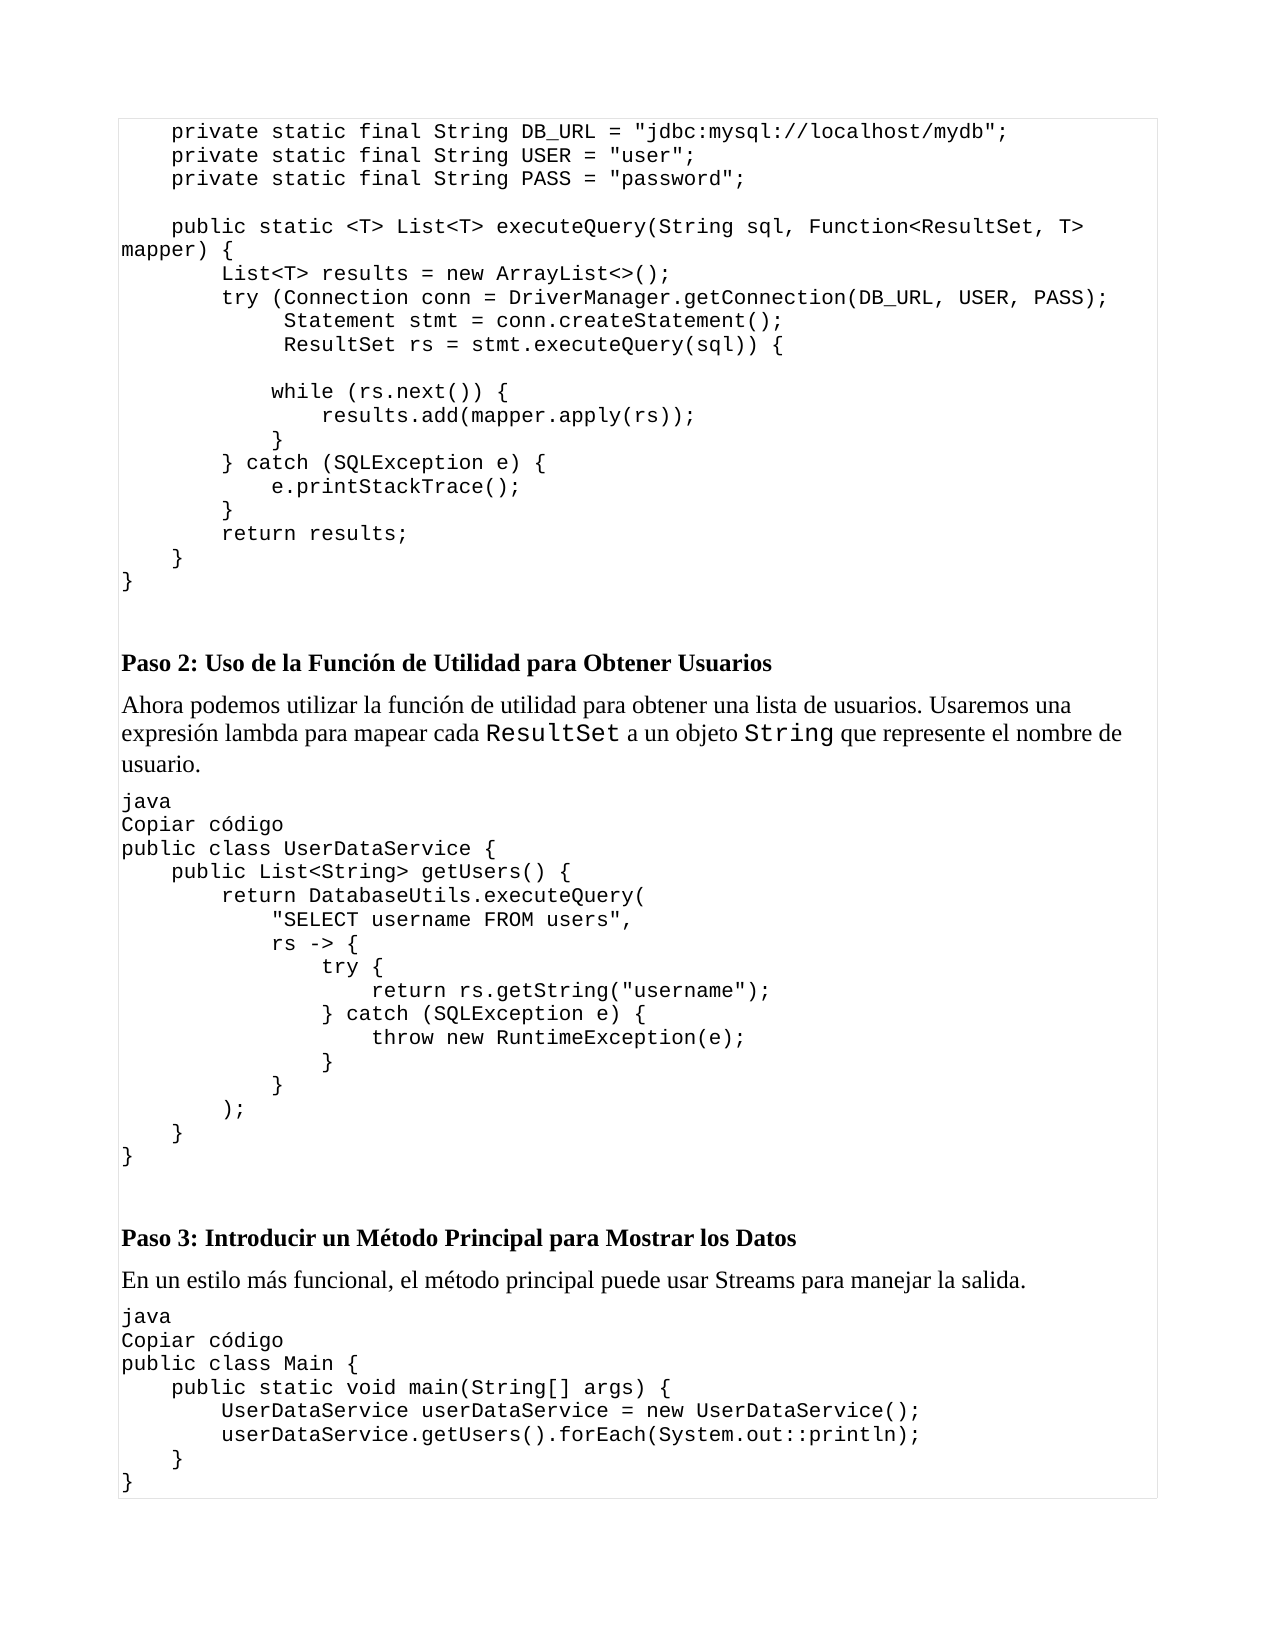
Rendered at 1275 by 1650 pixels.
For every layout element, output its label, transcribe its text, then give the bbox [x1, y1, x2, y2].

text private static final String DB_URL = "jdbc:mysql://localhost/mydb"; [119, 119, 1157, 142]
text } [119, 544, 1157, 567]
text try (Connection conn = DriverManager.getConnection(DB_URL, USER, PASS); [119, 284, 1157, 307]
text ResultSet rs = stmt.executeQuery(sql)) { [119, 331, 1157, 358]
text return results; [119, 520, 1157, 544]
text UserDataService userDataService = new UserDataService(); [119, 1397, 1157, 1421]
text public class Main { [119, 1350, 1157, 1374]
text return DatabaseUtils.executeQuery( [119, 882, 1157, 906]
text } [119, 567, 1157, 594]
subtitle Paso 3: Introducir un Método Principal para Mostrar los Datos [119, 1220, 1157, 1252]
text public static <T> List<T> executeQuery(String sql, Function<ResultSet, T> mapper) { [119, 213, 1157, 260]
text } catch (SQLException e) { [119, 1000, 1157, 1024]
text public class UserDataService { [119, 835, 1157, 858]
text try { [119, 953, 1157, 977]
text private static final String PASS = "password"; [119, 165, 1157, 192]
text public static void main(String[] args) { [119, 1374, 1157, 1397]
text java [119, 788, 1157, 811]
text } [119, 1468, 1157, 1498]
text "SELECT username FROM users", [119, 906, 1157, 929]
text userDataService.getUsers().forEach(System.out::println); [119, 1421, 1157, 1445]
text return rs.getString("username"); [119, 977, 1157, 1000]
subtitle Paso 2: Uso de la Función de Utilidad para Obtener Usuarios [119, 646, 1157, 677]
text } [119, 496, 1157, 520]
text Statement stmt = conn.createStatement(); [119, 307, 1157, 331]
text java [119, 1303, 1157, 1327]
text En un estilo más funcional, el método principal puede usar Streams para manejar la salida. [119, 1262, 1157, 1293]
text } [119, 1119, 1157, 1142]
text rs -> { [119, 929, 1157, 953]
text } [119, 1445, 1157, 1468]
text while (rs.next()) { [119, 378, 1157, 402]
text } [119, 426, 1157, 449]
text Copiar código [119, 1327, 1157, 1350]
text } [119, 1071, 1157, 1095]
text private static final String USER = "user"; [119, 142, 1157, 165]
text Copiar código [119, 811, 1157, 835]
text results.add(mapper.apply(rs)); [119, 402, 1157, 426]
text List<T> results = new ArrayList<>(); [119, 260, 1157, 284]
text } [119, 1142, 1157, 1169]
text public List<String> getUsers() { [119, 858, 1157, 882]
text } [119, 1048, 1157, 1071]
text } catch (SQLException e) { [119, 449, 1157, 473]
text e.printStackTrace(); [119, 473, 1157, 496]
text ); [119, 1095, 1157, 1119]
text throw new RuntimeException(e); [119, 1024, 1157, 1048]
text Ahora podemos utilizar la función de utilidad para obtener una lista de usuarios. Usaremos una expresión lambda para mapear cada ResultSet a un objeto String que represente el nombre de usuario. [119, 687, 1157, 778]
